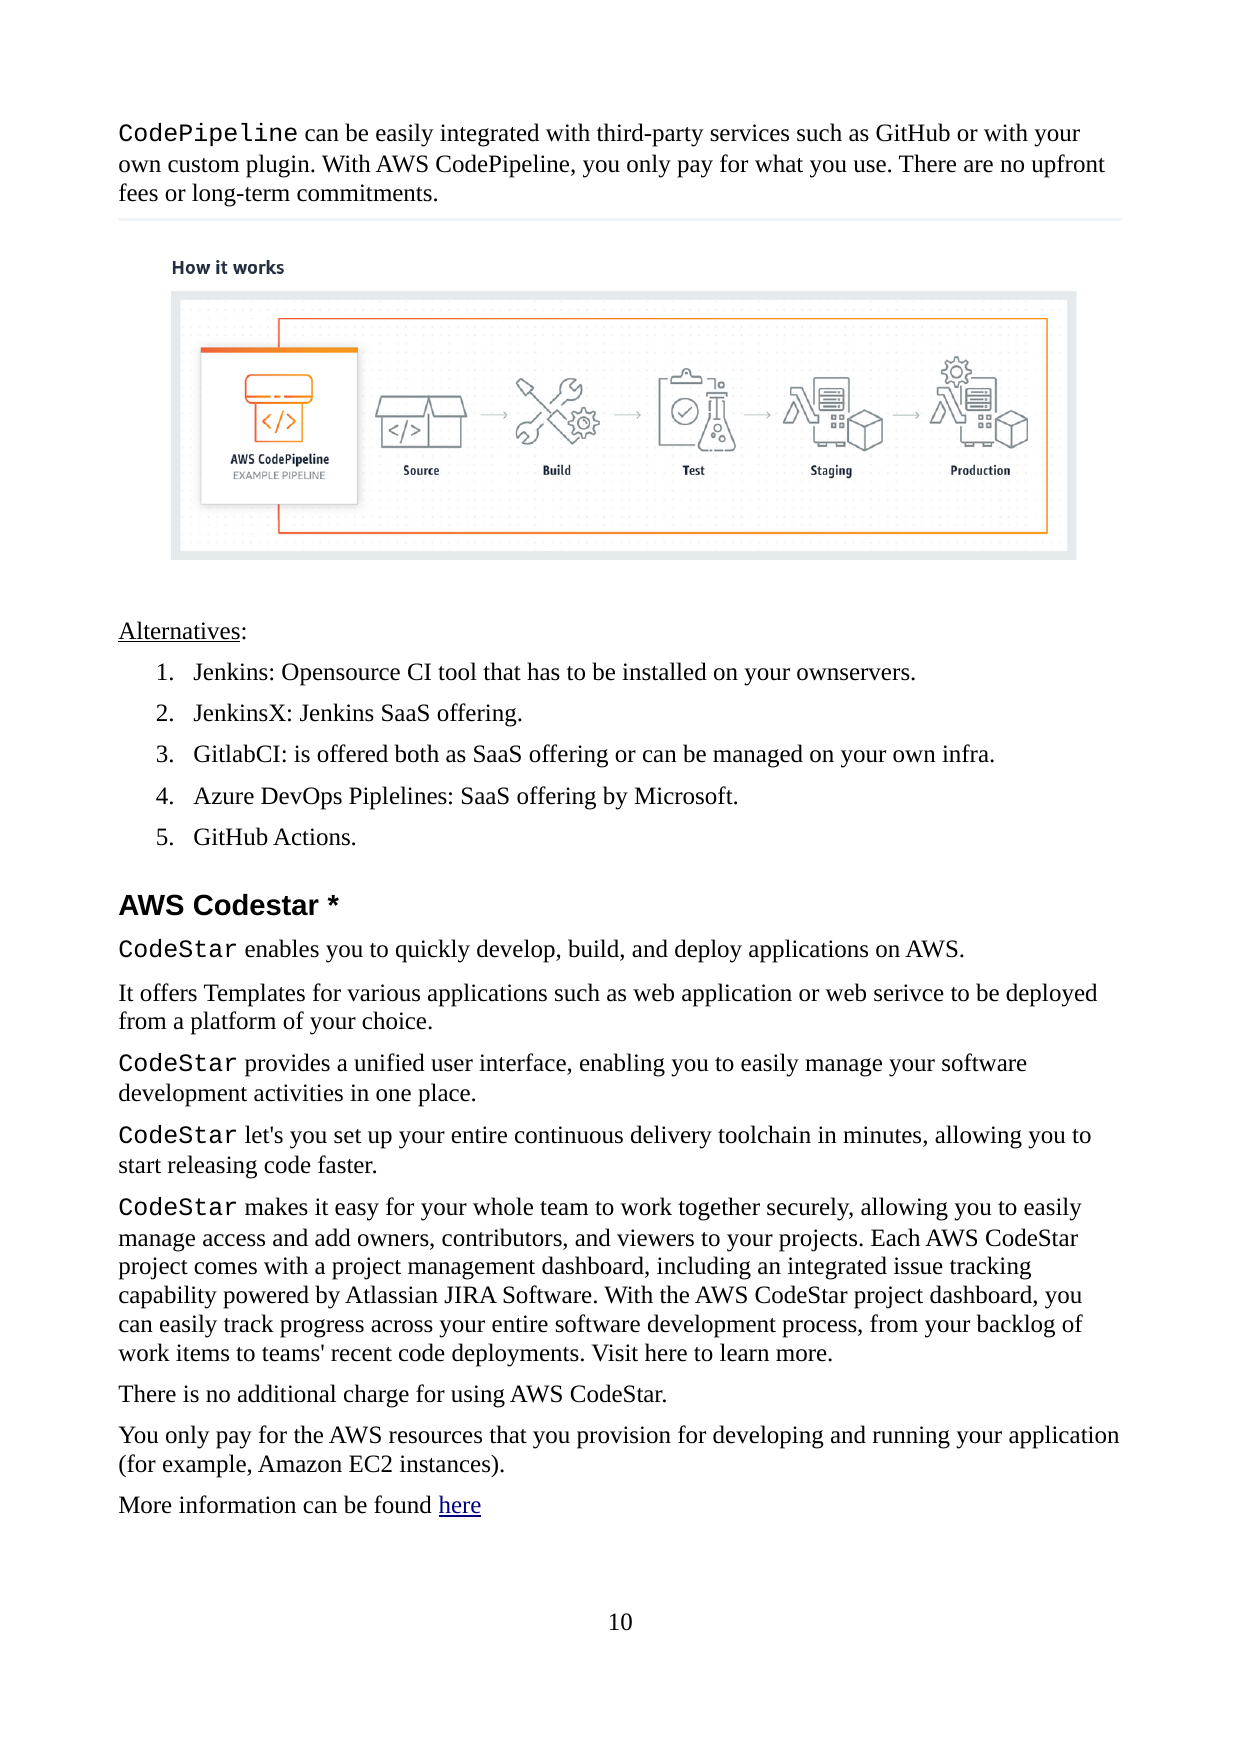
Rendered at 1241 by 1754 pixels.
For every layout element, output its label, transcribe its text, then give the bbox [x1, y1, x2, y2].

text It offers Templates for various applications such as web application or web serivce to be deployed from a platform of your choice. [118, 978, 1122, 1035]
text CodeStar enables you to quickly develop, build, and deploy applications on AWS. [118, 934, 1122, 965]
text CodeStar let's you set up your entire continuous delivery toolchain in minutes, allowing you to start releasing code faster. [118, 1120, 1122, 1179]
list GitHub Actions. [156, 822, 1122, 851]
text More information can be found here [118, 1490, 1122, 1519]
text Alternatives: [118, 616, 1122, 644]
list Azure DevOps Piplelines: SaaS offering by Microsoft. [156, 781, 1122, 809]
text CodePipeline can be easily integrated with third-party services such as GitHub or with your own custom plugin. With AWS CodePipeline, you only pay for what you use. There are no upfront fees or long-term commitments. [118, 118, 1122, 206]
list Jenkins: Opensource CI tool that has to be installed on your ownservers. [156, 657, 1122, 686]
text There is no additional charge for using AWS CodeStar. [118, 1379, 1122, 1408]
list GitlabCI: is offered both as SaaS offering or can be managed on your own infra. [156, 739, 1122, 768]
text You only pay for the AWS resources that you provision for developing and running your application (for example, Amazon EC2 instances). [118, 1420, 1122, 1478]
text CodeStar provides a unified user interface, enabling you to easily manage your software development activities in one place. [118, 1048, 1122, 1107]
text CodeStar makes it easy for your whole team to work together securely, allowing you to easily manage access and add owners, contributors, and viewers to your projects. Each AWS CodeStar project comes with a project management dashboard, including an integrated issue tracking capability powered by Atlassian JIRA Software. With the AWS CodeStar project dashboard, you can easily track progress across your entire software development process, from your backlog of work items to teams' recent code deployments. Visit here to learn more. [118, 1192, 1122, 1366]
list JenkinsX: Jenkins SaaS offering. [156, 698, 1122, 727]
subtitle AWS Codestar * [118, 888, 1122, 922]
